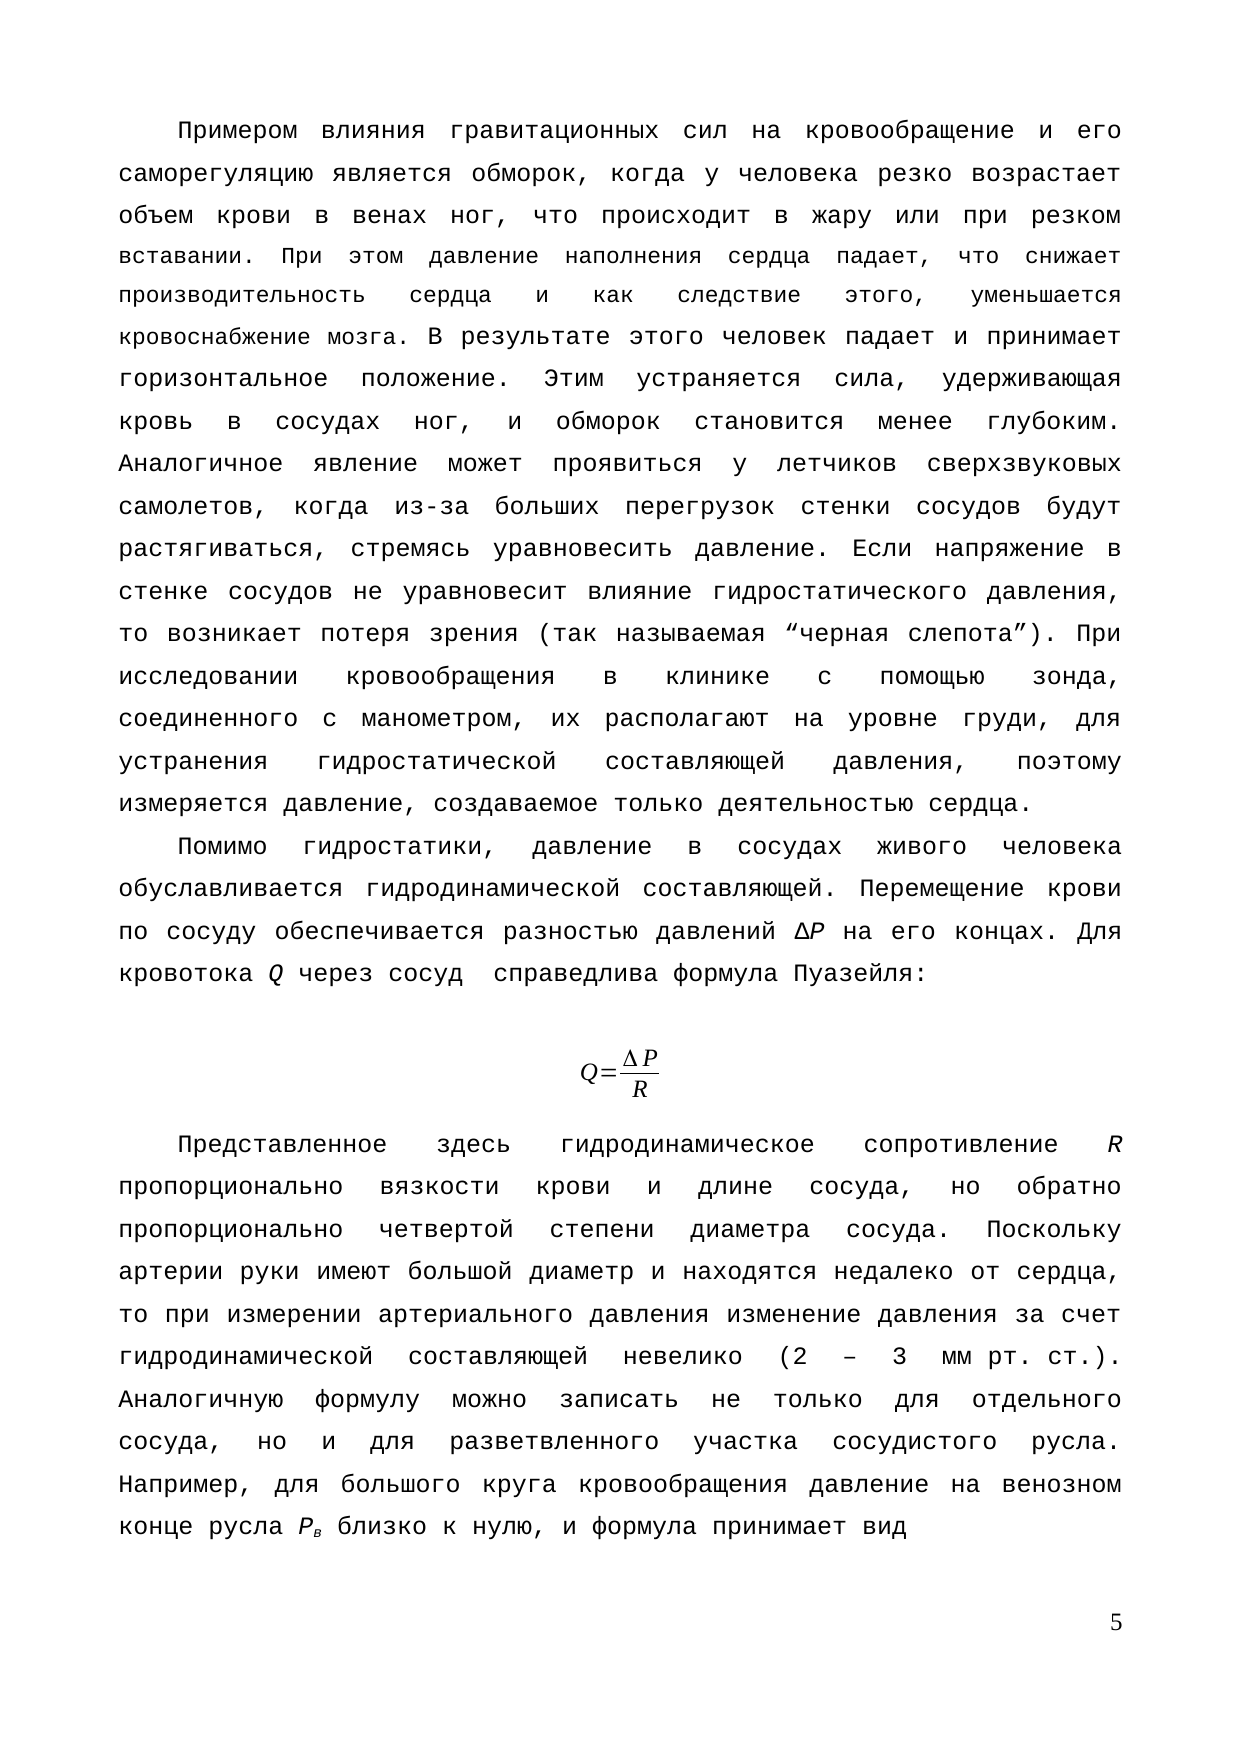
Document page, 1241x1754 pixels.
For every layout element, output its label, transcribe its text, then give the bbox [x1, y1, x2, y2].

text Примером влияния гравитационных сил на кровообращение и его саморегуляцию является обморок, когда у человека резко возрастает объем крови в венах ног, что происходит в жару или при резком вставании. При этом давление наполнения сердца падает, что снижает производительность сердца и как следствие этого, уменьшается кровоснабжение мозга. В результате этого человек падает и принимает горизонтальное положение. Этим устраняется сила, удерживающая кровь в сосудах ног, и обморок становится менее глубоким. Аналогичное явление может проявиться у летчиков сверхзвуковых самолетов, когда из-за больших перегрузок стенки сосудов будут растягиваться, стремясь уравновесить давление. Если напряжение в стенке сосудов не уравновесит влияние гидростатического давления, то возникает потеря зрения (так называемая “черная слепота”). При исследовании кровообращения в клинике с помощью зонда, соединенного с манометром, их располагают на уровне груди, для устранения гидростатической составляющей давления, поэтому измеряется давление, создаваемое только деятельностью сердца. [118, 118, 1122, 819]
text Помимо гидростатики, давление в сосудах живого человека обуславливается гидродинамической составляющей. Перемещение крови по сосуду обеспечивается разностью давлений ΔP на его концах. Для кровотока Q через сосуд справедлива формула Пуазейля: [118, 833, 1122, 989]
text Представленное здесь гидродинамическое сопротивление R пропорционально вязкости крови и длине сосуда, но обратно пропорционально четвертой степени диаметра сосуда. Поскольку артерии руки имеют большой диаметр и находятся недалеко от сердца, то при измерении артериального давления изменение давления за счет гидродинамической составляющей невелико (2 – 3 мм рт. ст.). Аналогичную формулу можно записать не только для отдельного сосуда, но и для разветвленного участка сосудистого русла. Например, для большого круга кровообращения давление на венозном конце русла Pв близко к нулю, и формула принимает вид [118, 1131, 1122, 1542]
